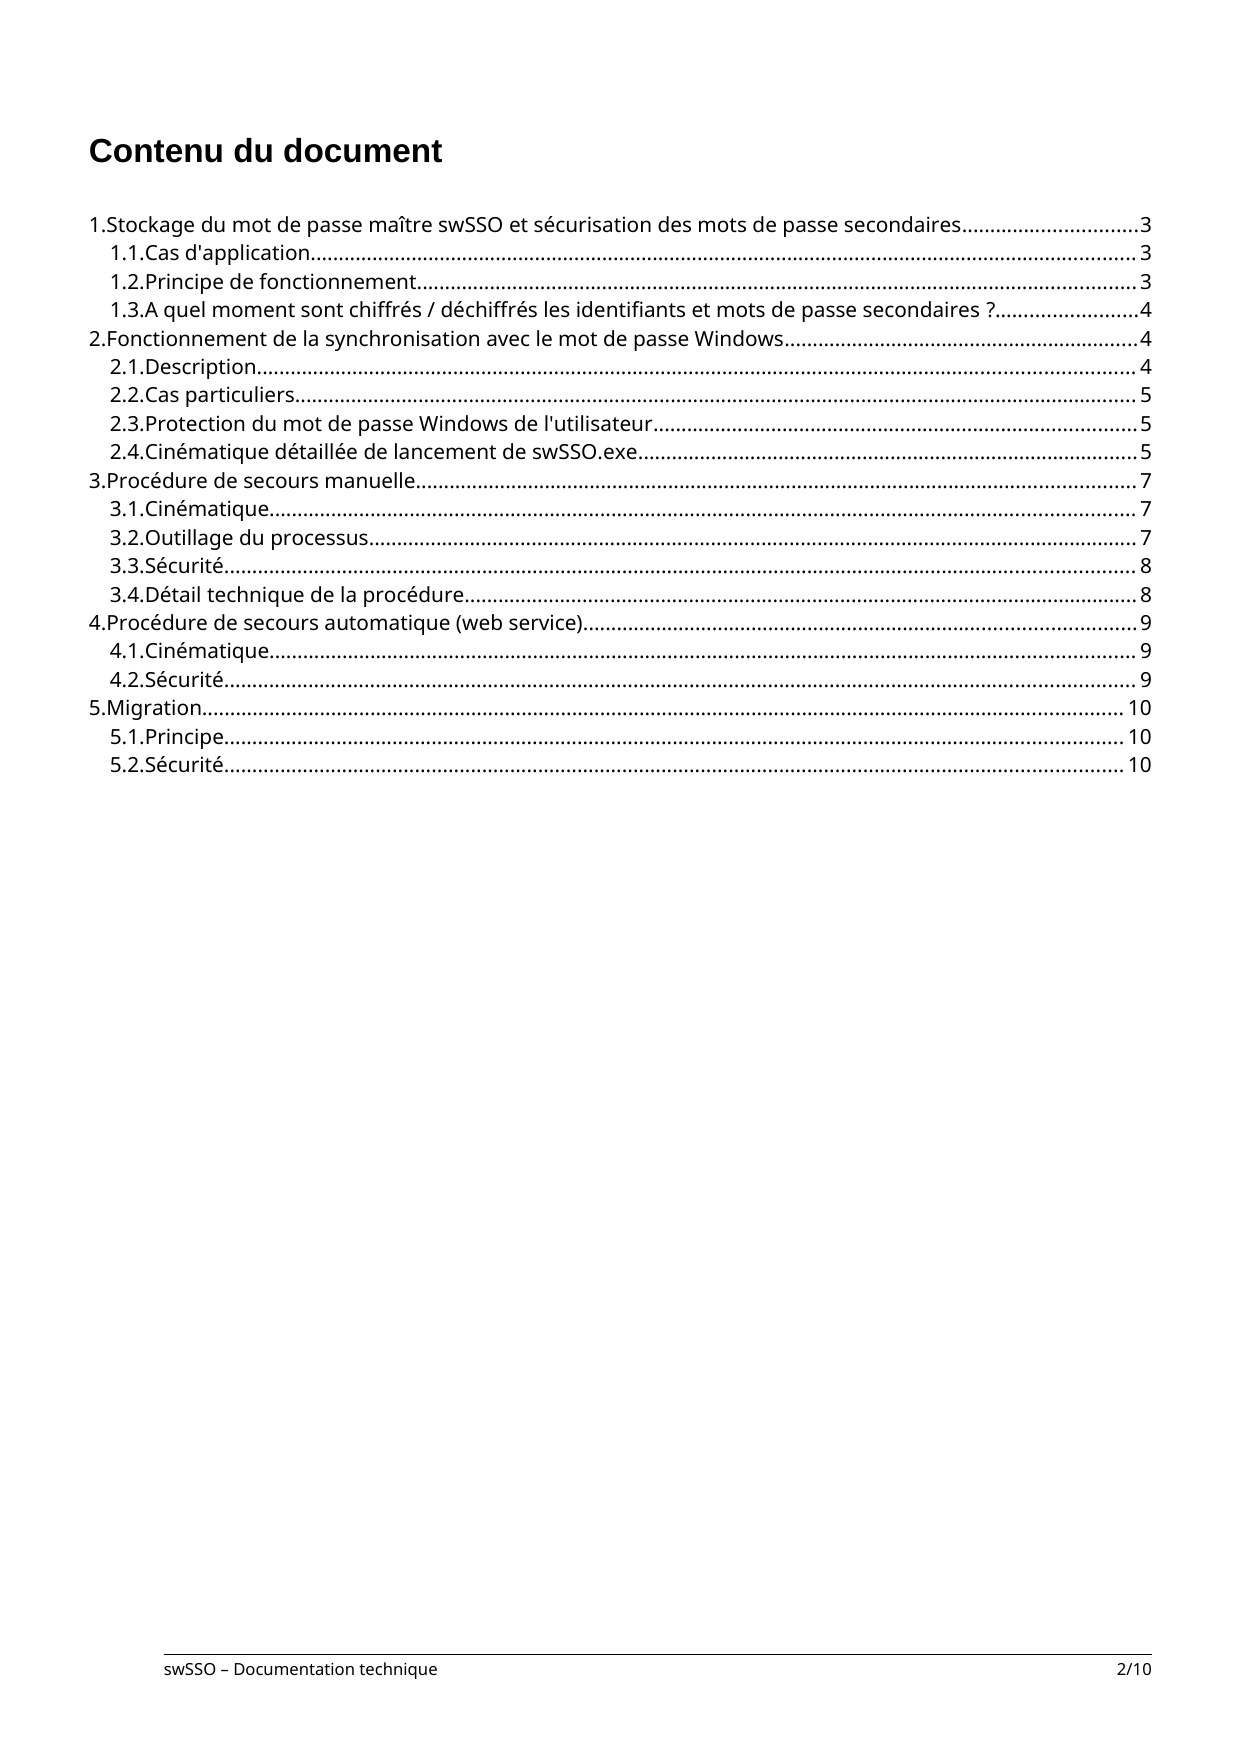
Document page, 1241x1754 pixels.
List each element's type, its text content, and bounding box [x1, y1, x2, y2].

text 4.1.Cinématique 9 [109, 637, 1152, 665]
text 3.2.Outillage du processus 7 [109, 523, 1152, 551]
text 3.4.Détail technique de la procédure 8 [109, 580, 1152, 608]
text 2.3.Protection du mot de passe Windows de l'utilisateur 5 [109, 409, 1152, 437]
text 3.1.Cinématique 7 [109, 494, 1152, 523]
text 5.Migration 10 [89, 693, 1152, 722]
text 1.Stockage du mot de passe maître swSSO et sécurisation des mots de passe secondaires 3 [89, 210, 1152, 238]
text 4.Procédure de secours automatique (web service) 9 [89, 608, 1152, 637]
text 1.3.A quel moment sont chiffrés / déchiffrés les identifiants et mots de passe secondaires ? 4 [109, 295, 1152, 324]
text 5.2.Sécurité 10 [109, 750, 1152, 779]
text 2.2.Cas particuliers 5 [109, 381, 1152, 409]
text 3.Procédure de secours manuelle 7 [89, 466, 1152, 494]
text 1.2.Principe de fonctionnement 3 [109, 267, 1152, 295]
text 3.3.Sécurité 8 [109, 551, 1152, 580]
text 4.2.Sécurité 9 [109, 665, 1152, 693]
text 2.1.Description 4 [109, 352, 1152, 381]
text 2.Fonctionnement de la synchronisation avec le mot de passe Windows 4 [89, 324, 1152, 352]
text 5.1.Principe 10 [109, 722, 1152, 750]
text 2.4.Cinématique détaillée de lancement de swSSO.exe 5 [109, 437, 1152, 466]
text Contenu du document [89, 131, 1152, 169]
text 1.1.Cas d'application 3 [109, 238, 1152, 267]
